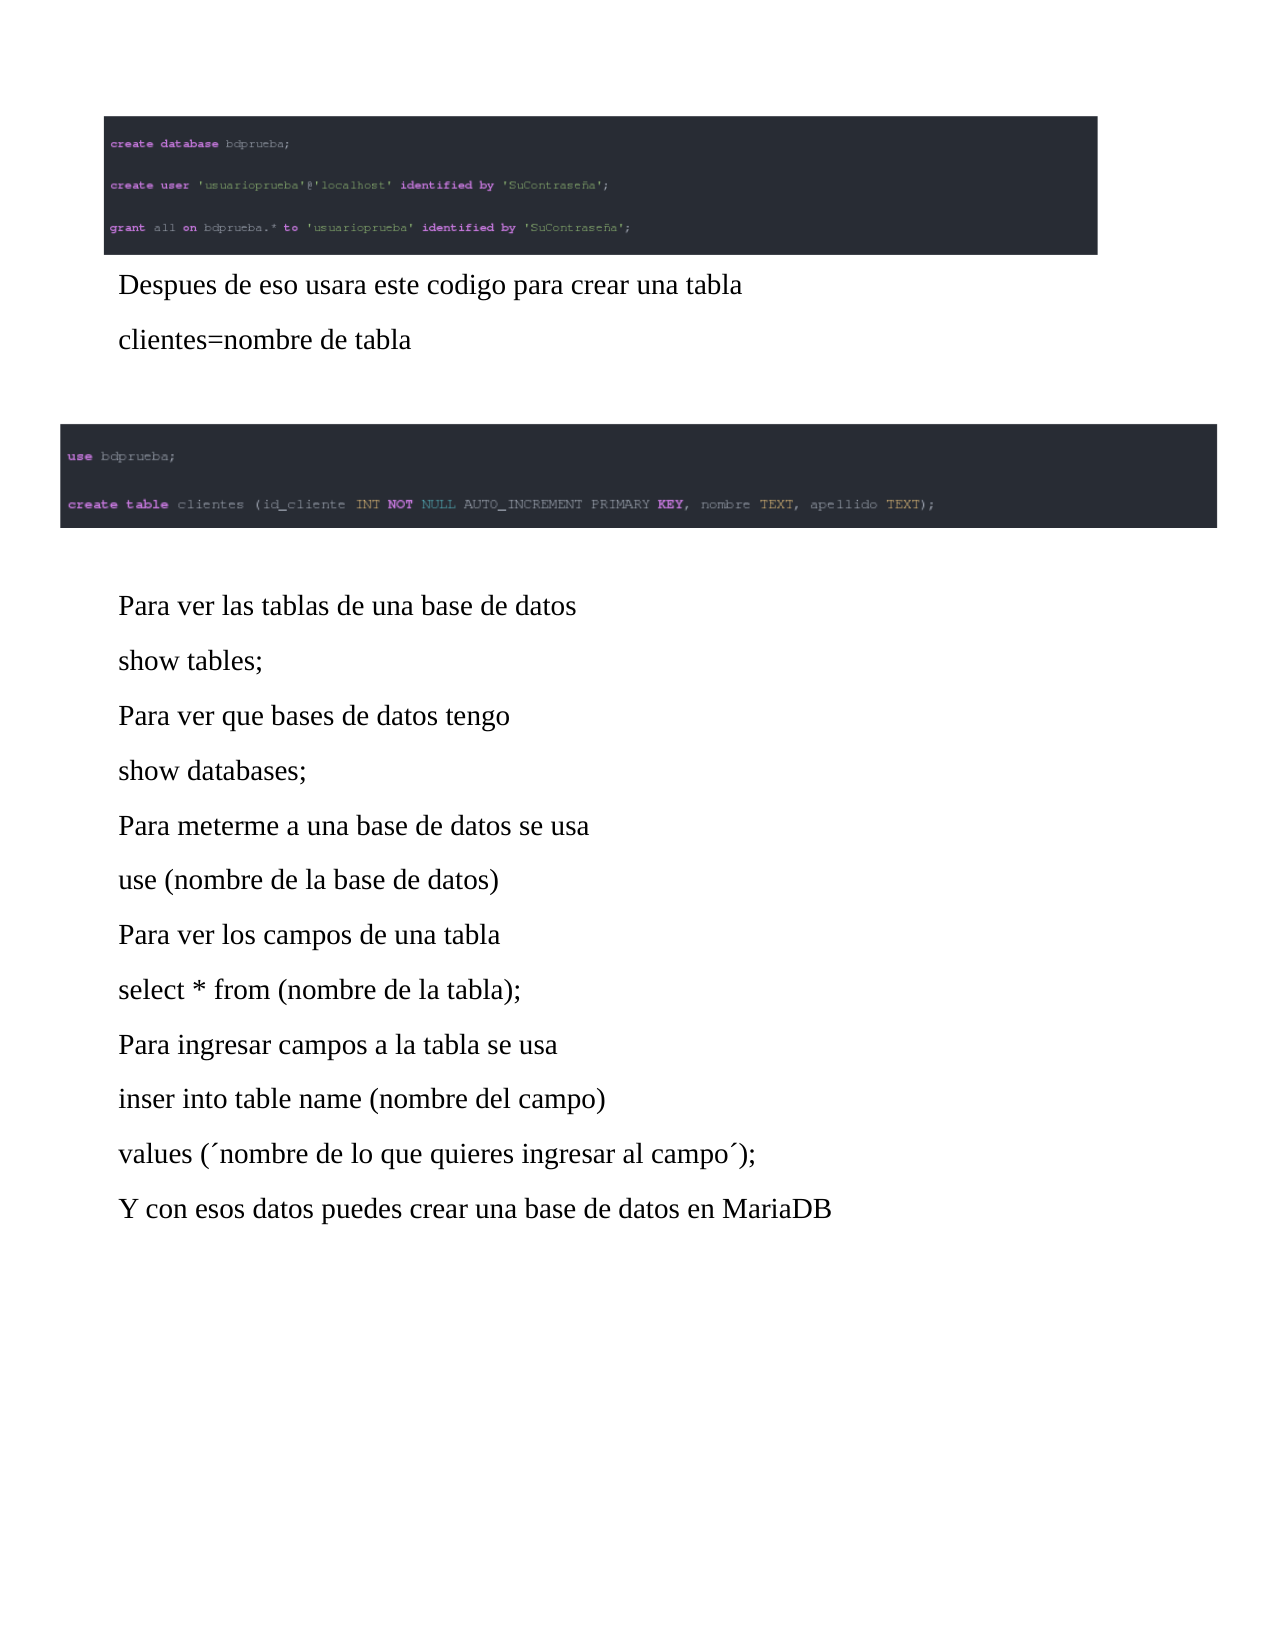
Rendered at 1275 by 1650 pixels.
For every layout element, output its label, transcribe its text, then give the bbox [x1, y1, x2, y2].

text select * from (nombre de la tabla); [118, 972, 1157, 1006]
text Para meterme a una base de datos se usa [118, 808, 1157, 841]
text show databases; [118, 753, 1157, 786]
text Para ver las tablas de una base de datos [118, 588, 1157, 622]
text values (´nombre de lo que quieres ingresar al campo´); [118, 1136, 1157, 1170]
picture [97, 115, 1107, 261]
picture [49, 408, 1227, 528]
text Y con esos datos puedes crear una base de datos en MariaDB [118, 1191, 1157, 1225]
text inser into table name (nombre del campo) [118, 1082, 1157, 1115]
text clientes=nombre de tabla [118, 322, 1157, 356]
text Para ver los campos de una tabla [118, 917, 1157, 951]
text Despues de eso usara este codigo para crear una tabla [118, 118, 1157, 301]
text show tables; [118, 643, 1157, 677]
text use (nombre de la base de datos) [118, 862, 1157, 896]
text Para ver que bases de datos tengo [118, 698, 1157, 732]
text Para ingresar campos a la tabla se usa [118, 1027, 1157, 1060]
